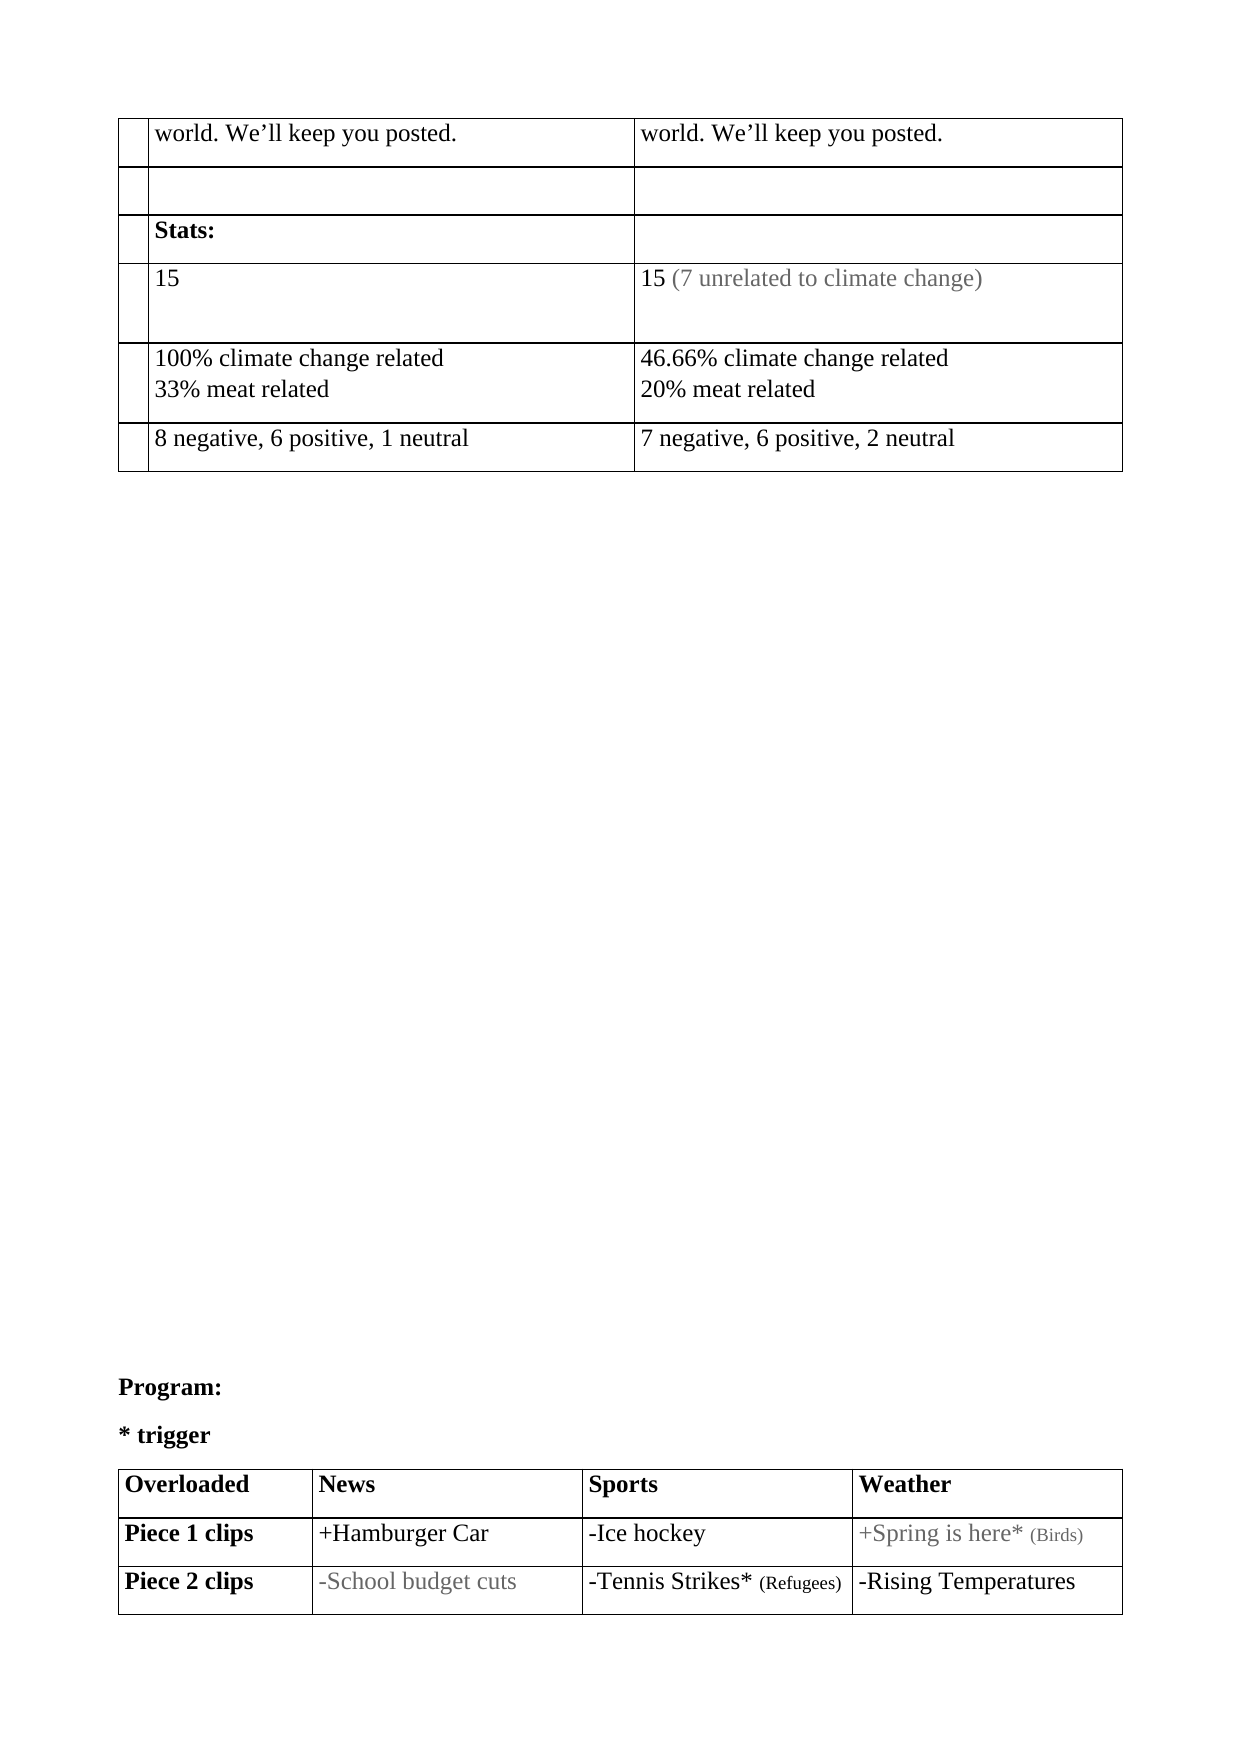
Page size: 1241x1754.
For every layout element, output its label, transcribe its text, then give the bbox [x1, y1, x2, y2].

table_cell 8 negative, 6 positive, 1 neutral [149, 424, 634, 471]
table_cell +Spring is here* (Birds) [853, 1519, 1122, 1566]
table_cell -Tennis Strikes* (Refugees) [583, 1567, 852, 1614]
text Program: [118, 1372, 1122, 1401]
table_header Weather [853, 1470, 1122, 1517]
table_cell -Ice hockey [583, 1519, 852, 1566]
table_cell Stats: [149, 216, 634, 263]
table_cell -Rising Temperatures [853, 1567, 1122, 1614]
table_cell [635, 216, 1122, 263]
table_header News [313, 1470, 582, 1517]
table_cell Piece 2 clips [119, 1567, 312, 1614]
table_cell 7 negative, 6 positive, 2 neutral [635, 424, 1122, 471]
table_cell [119, 424, 148, 471]
table_cell Piece 1 clips [119, 1519, 312, 1566]
table_cell 46.66% climate change related 20% meat related [635, 344, 1122, 422]
table_cell [149, 168, 634, 214]
table_cell [119, 264, 148, 342]
table_cell [635, 168, 1122, 214]
table_cell +Hamburger Car [313, 1519, 582, 1566]
table_cell 15 (7 unrelated to climate change) [635, 264, 1122, 342]
text * trigger [118, 1420, 1122, 1449]
table_cell [119, 168, 148, 214]
table_cell [119, 344, 148, 422]
table_cell [119, 216, 148, 263]
table_cell world. We’ll keep you posted. [149, 119, 634, 166]
table_header Sports [583, 1470, 852, 1517]
table_cell 100% climate change related 33% meat related [149, 344, 634, 422]
table_cell -School budget cuts [313, 1567, 582, 1614]
table_cell 15 [149, 264, 634, 342]
table_cell world. We’ll keep you posted. [635, 119, 1122, 166]
table_header Overloaded [119, 1470, 312, 1517]
table_cell [119, 119, 148, 166]
